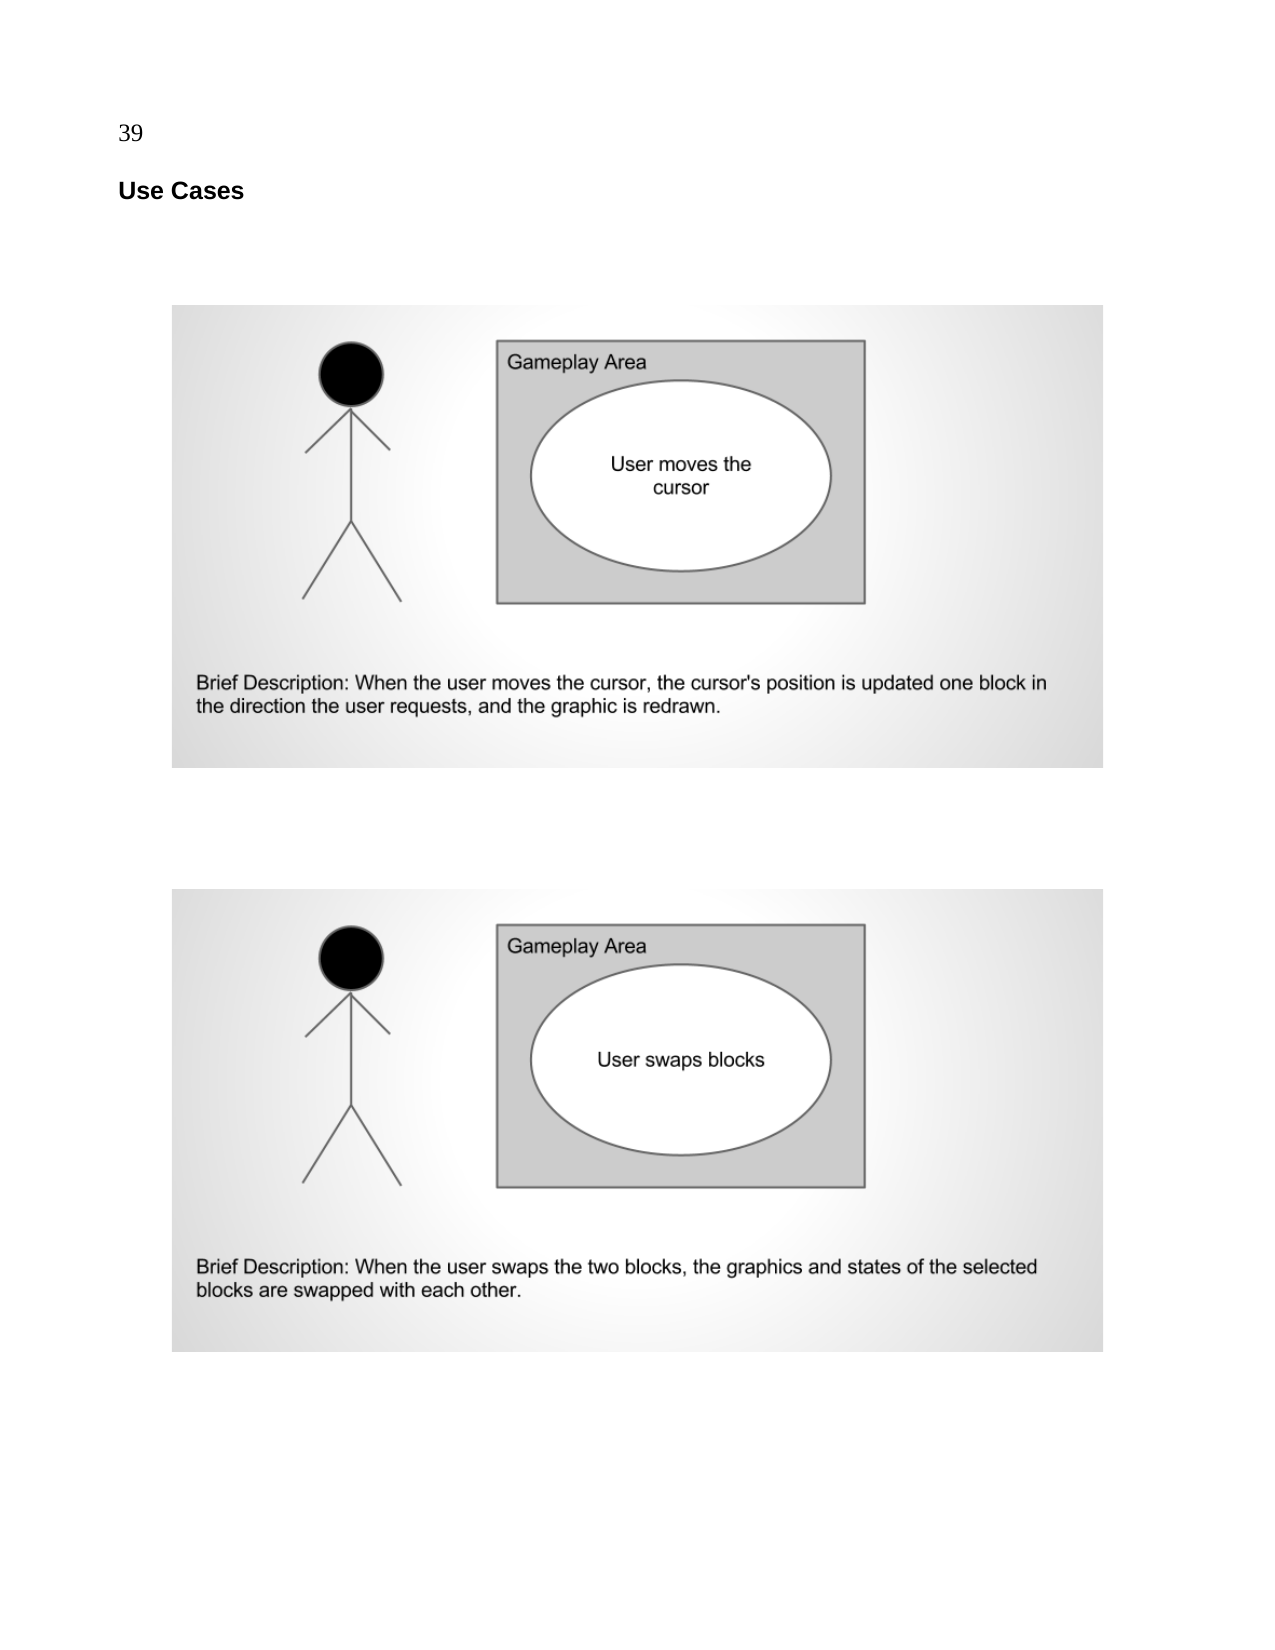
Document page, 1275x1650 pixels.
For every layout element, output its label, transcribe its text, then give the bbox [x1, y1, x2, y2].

picture [171, 305, 1104, 768]
picture [171, 889, 1104, 1352]
text Use Cases [118, 176, 1157, 205]
